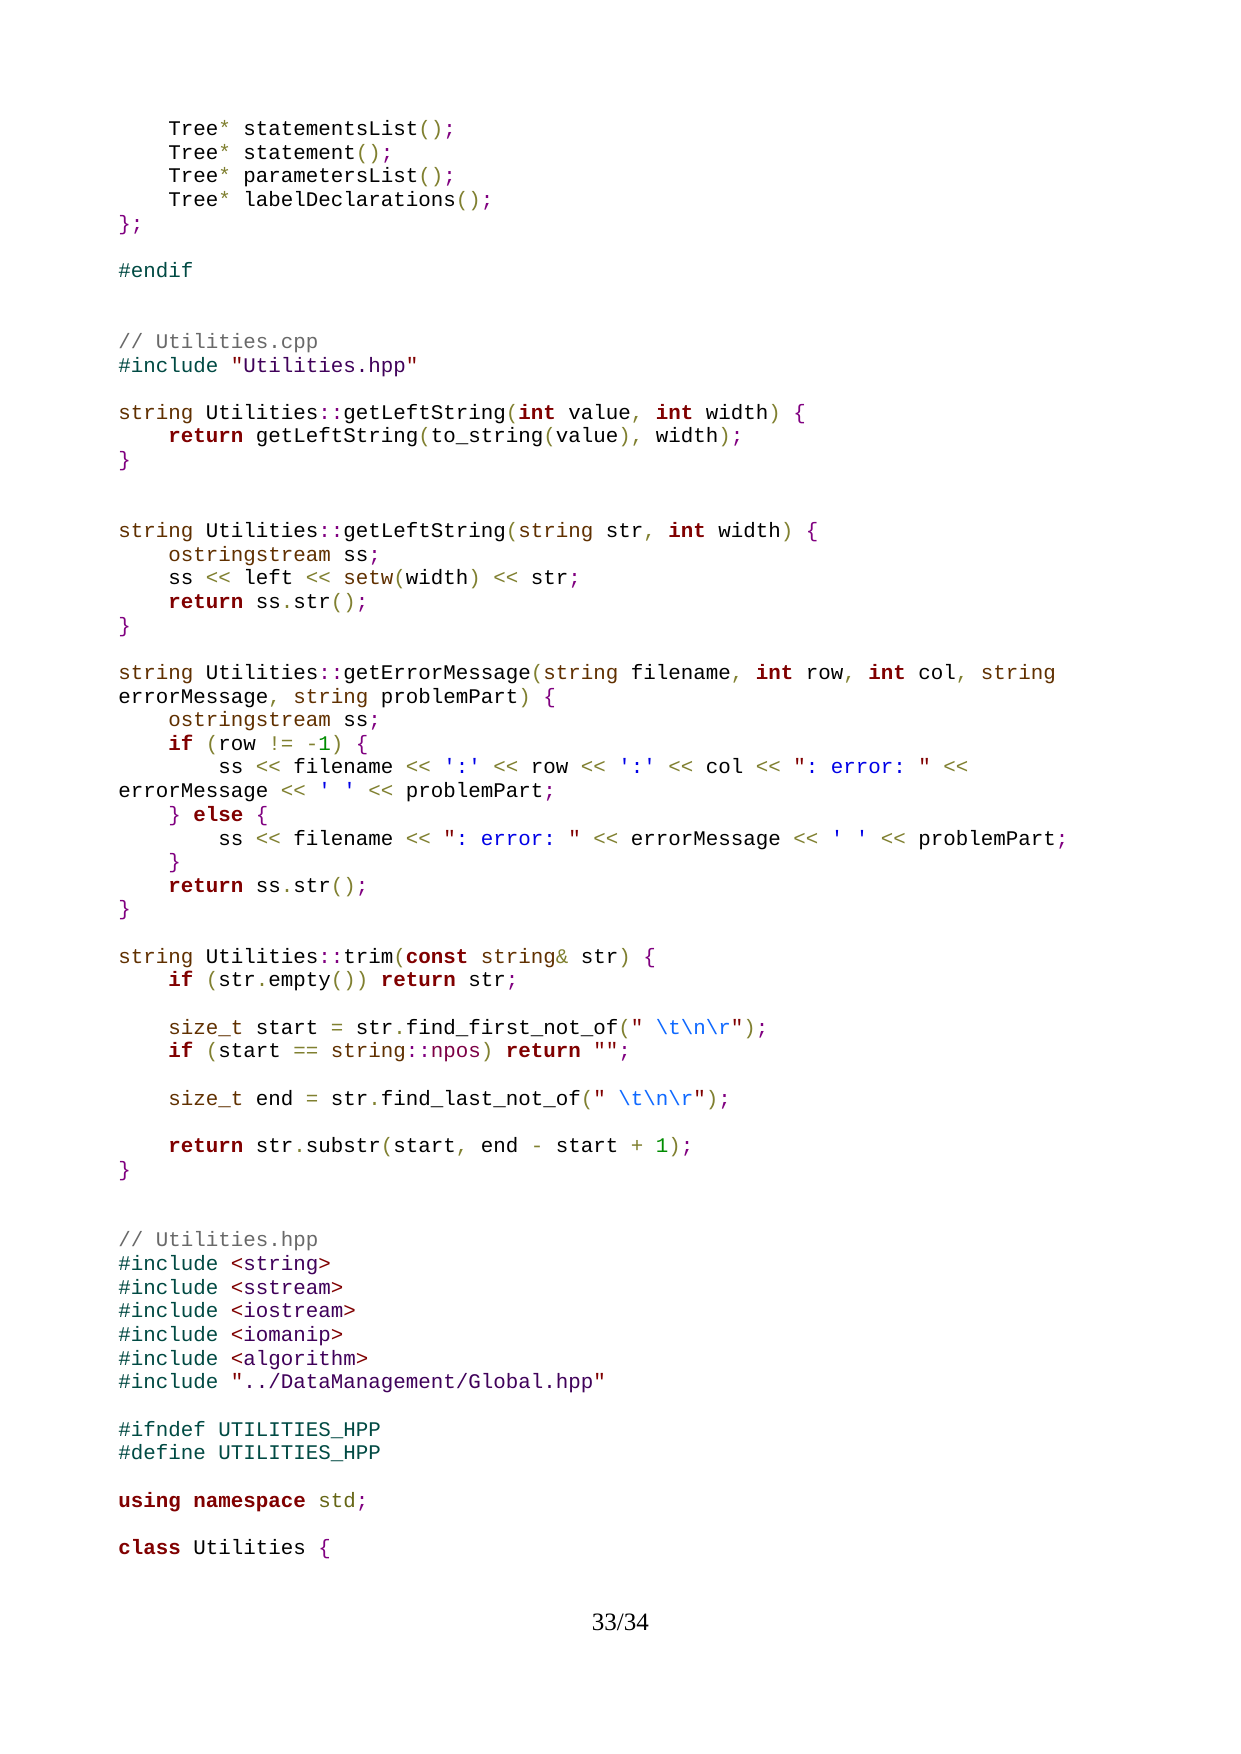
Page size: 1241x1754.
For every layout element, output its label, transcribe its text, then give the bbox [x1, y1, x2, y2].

text size_t start = str.find_first_not_of(" \t\n\r"); [118, 1017, 1122, 1040]
text #include <iostream> [118, 1300, 1122, 1324]
text // Utilities.hpp [118, 1229, 1122, 1253]
text #include <string> [118, 1253, 1122, 1277]
text } else { [118, 804, 1122, 827]
text } [118, 851, 1122, 875]
text if (start == string::npos) return ""; [118, 1040, 1122, 1064]
text ss << left << setw(width) << str; [118, 567, 1122, 591]
text } [118, 1158, 1122, 1182]
text class Utilities { [118, 1537, 1122, 1561]
text Tree* statement(); [118, 142, 1122, 165]
text Tree* statementsList(); [118, 118, 1122, 142]
text return str.substr(start, end - start + 1); [118, 1135, 1122, 1158]
text return ss.str(); [118, 875, 1122, 898]
text ss << filename << ':' << row << ':' << col << ": error: " << errorMessage << ' ' << problemPart; [118, 757, 1122, 804]
text } [118, 615, 1122, 638]
text } [118, 898, 1122, 922]
text #ifndef UTILITIES_HPP [118, 1419, 1122, 1442]
text #include <sstream> [118, 1277, 1122, 1300]
text return ss.str(); [118, 591, 1122, 615]
text if (str.empty()) return str; [118, 969, 1122, 993]
text } [118, 449, 1122, 473]
text }; [118, 213, 1122, 236]
text #include <iomanip> [118, 1324, 1122, 1348]
text #endif [118, 260, 1122, 284]
text ostringstream ss; [118, 709, 1122, 733]
text #include <algorithm> [118, 1348, 1122, 1371]
text Tree* parametersList(); [118, 165, 1122, 189]
text Tree* labelDeclarations(); [118, 189, 1122, 213]
text #define UTILITIES_HPP [118, 1442, 1122, 1466]
text string Utilities::getLeftString(int value, int width) { [118, 402, 1122, 426]
text ss << filename << ": error: " << errorMessage << ' ' << problemPart; [118, 827, 1122, 851]
text #include "Utilities.hpp" [118, 354, 1122, 378]
text string Utilities::trim(const string& str) { [118, 946, 1122, 969]
text size_t end = str.find_last_not_of(" \t\n\r"); [118, 1088, 1122, 1111]
text // Utilities.cpp [118, 331, 1122, 354]
text if (row != -1) { [118, 733, 1122, 757]
text return getLeftString(to_string(value), width); [118, 426, 1122, 449]
text using namespace std; [118, 1489, 1122, 1513]
text string Utilities::getLeftString(string str, int width) { [118, 520, 1122, 544]
text ostringstream ss; [118, 544, 1122, 567]
text string Utilities::getErrorMessage(string filename, int row, int col, string errorMessage, string problemPart) { [118, 662, 1122, 709]
text #include "../DataManagement/Global.hpp" [118, 1371, 1122, 1395]
